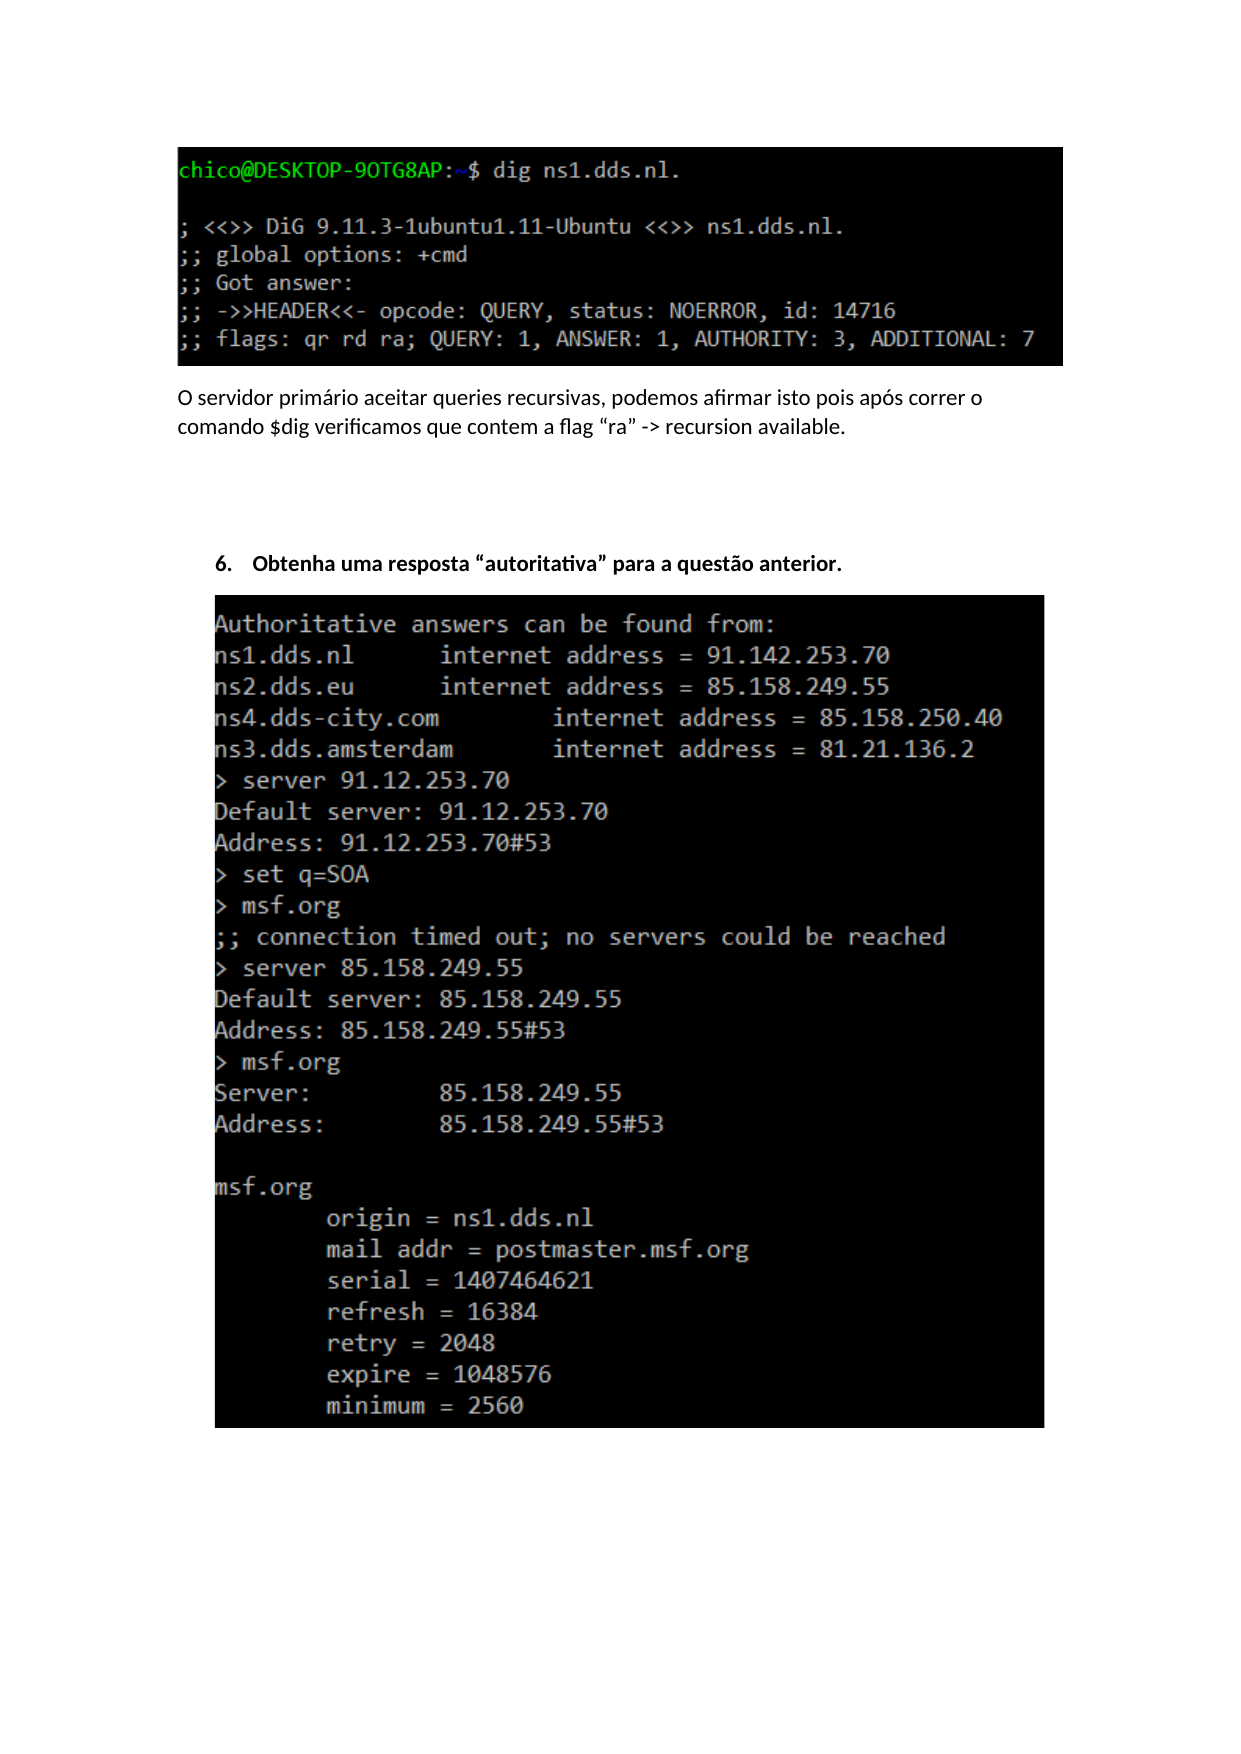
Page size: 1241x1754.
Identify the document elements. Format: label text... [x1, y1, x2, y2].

list Obtenha uma resposta “autoritativa” para a questão anterior. [215, 549, 1063, 577]
text O servidor primário aceitar queries recursivas, podemos afirmar isto pois após correr o comando $dig verificamos que contem a flag “ra” -> recursion available. [177, 383, 1063, 440]
